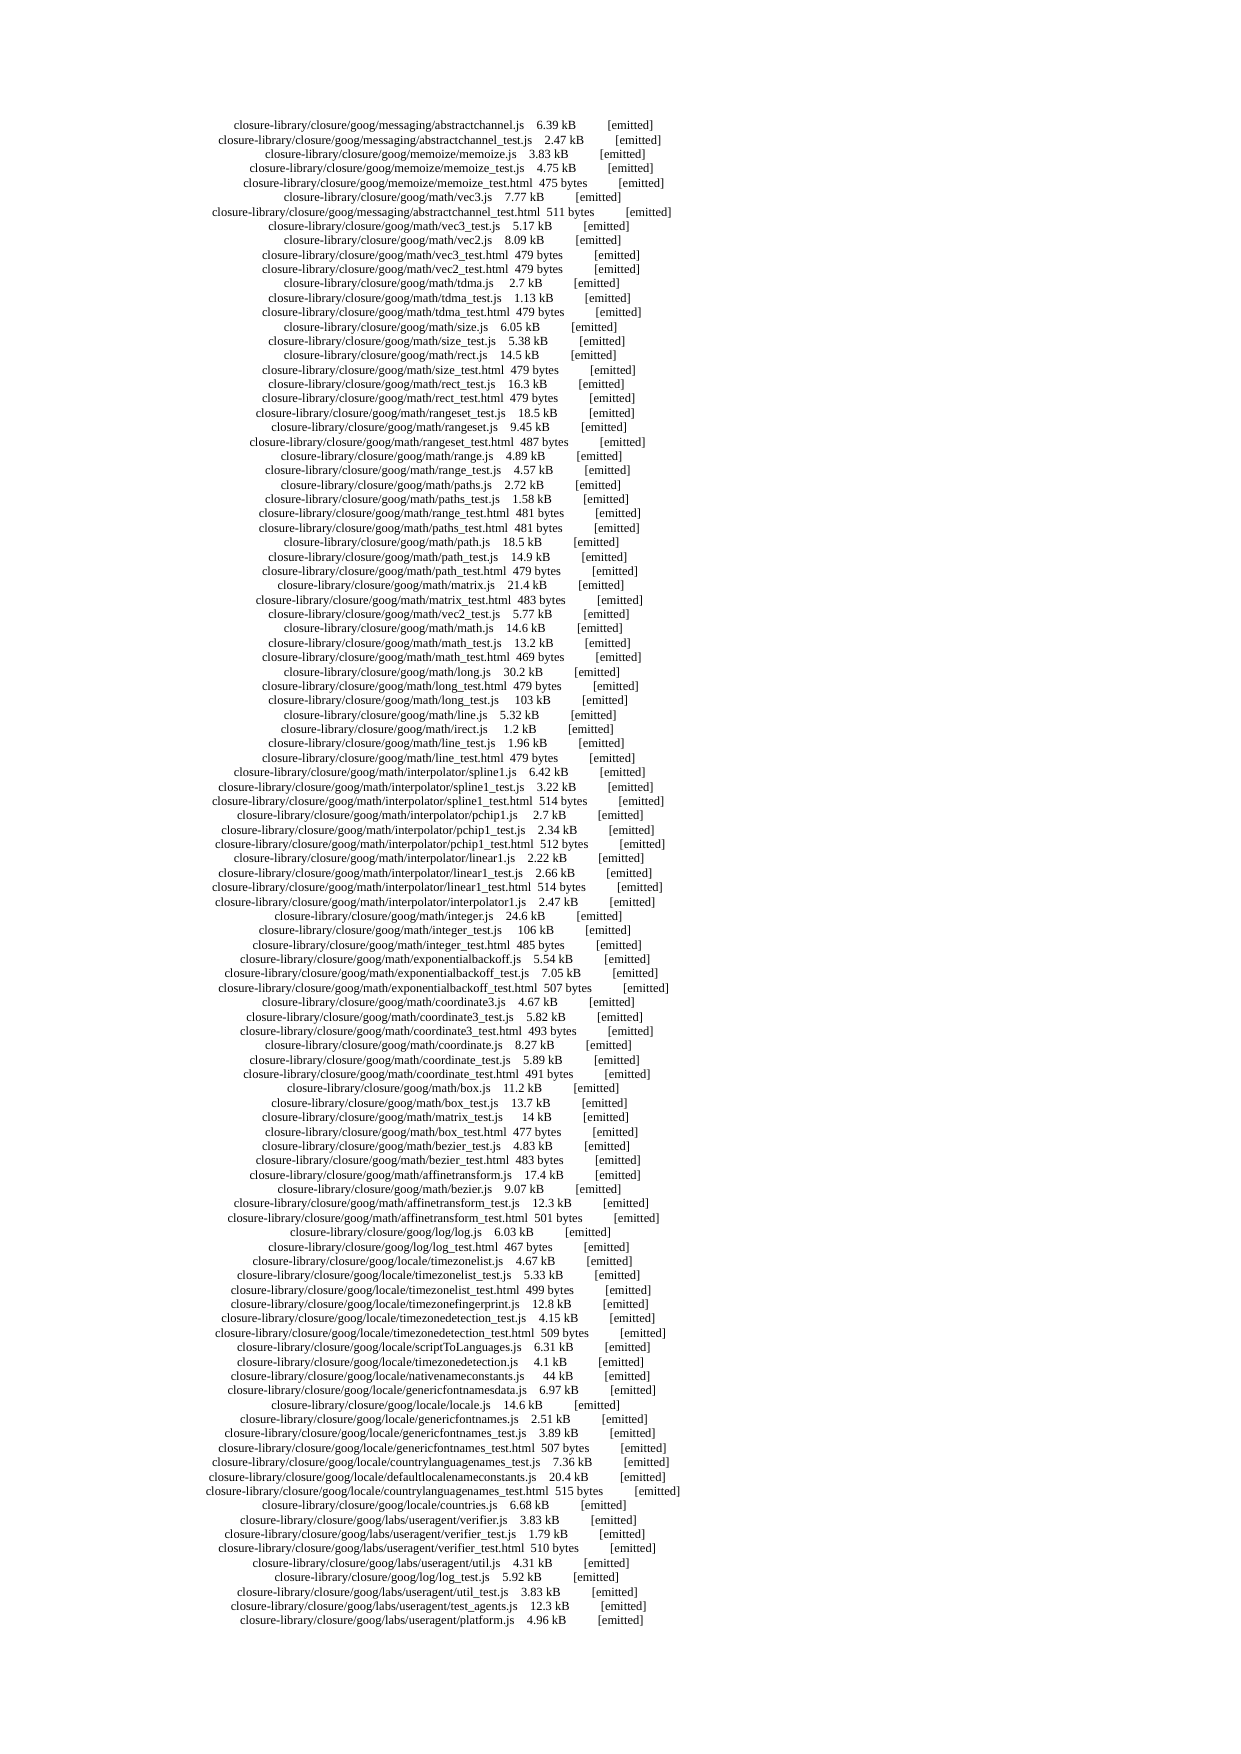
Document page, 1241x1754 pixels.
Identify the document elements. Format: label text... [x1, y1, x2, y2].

text closure-library/closure/goog/locale/countrylanguagenames_test.html 515 bytes [emitted] [118, 1484, 1122, 1498]
text closure-library/closure/goog/math/long.js 30.2 kB [emitted] [118, 664, 1122, 679]
text closure-library/closure/goog/locale/timezonelist.js 4.67 kB [emitted] [118, 1254, 1122, 1268]
text closure-library/closure/goog/locale/locale.js 14.6 kB [emitted] [118, 1397, 1122, 1412]
text closure-library/closure/goog/locale/countrylanguagenames_test.js 7.36 kB [emitted] [118, 1455, 1122, 1469]
text closure-library/closure/goog/math/integer_test.html 485 bytes [emitted] [118, 937, 1122, 952]
text closure-library/closure/goog/math/exponentialbackoff_test.html 507 bytes [emitted] [118, 981, 1122, 995]
text closure-library/closure/goog/math/interpolator/spline1.js 6.42 kB [emitted] [118, 765, 1122, 779]
text closure-library/closure/goog/math/irect.js 1.2 kB [emitted] [118, 722, 1122, 736]
text closure-library/closure/goog/math/interpolator/pchip1_test.html 512 bytes [emitted] [118, 837, 1122, 851]
text closure-library/closure/goog/math/coordinate3_test.html 493 bytes [emitted] [118, 1024, 1122, 1038]
text closure-library/closure/goog/math/paths.js 2.72 kB [emitted] [118, 477, 1122, 492]
text closure-library/closure/goog/memoize/memoize.js 3.83 kB [emitted] [118, 147, 1122, 161]
text closure-library/closure/goog/math/vec2.js 8.09 kB [emitted] [118, 233, 1122, 247]
text closure-library/closure/goog/math/line_test.js 1.96 kB [emitted] [118, 736, 1122, 751]
text closure-library/closure/goog/math/interpolator/spline1_test.html 514 bytes [emitted] [118, 794, 1122, 808]
text closure-library/closure/goog/labs/useragent/util.js 4.31 kB [emitted] [118, 1556, 1122, 1570]
text closure-library/closure/goog/math/rangeset_test.html 487 bytes [emitted] [118, 434, 1122, 449]
text closure-library/closure/goog/math/path_test.js 14.9 kB [emitted] [118, 549, 1122, 564]
text closure-library/closure/goog/locale/timezonelist_test.js 5.33 kB [emitted] [118, 1268, 1122, 1282]
text closure-library/closure/goog/math/interpolator/linear1.js 2.22 kB [emitted] [118, 851, 1122, 866]
text closure-library/closure/goog/locale/genericfontnames_test.html 507 bytes [emitted] [118, 1441, 1122, 1455]
text closure-library/closure/goog/math/tdma.js 2.7 kB [emitted] [118, 276, 1122, 291]
text closure-library/closure/goog/labs/useragent/verifier.js 3.83 kB [emitted] [118, 1512, 1122, 1527]
text closure-library/closure/goog/locale/timezonedetection.js 4.1 kB [emitted] [118, 1354, 1122, 1369]
text closure-library/closure/goog/math/exponentialbackoff.js 5.54 kB [emitted] [118, 952, 1122, 966]
text closure-library/closure/goog/labs/useragent/test_agents.js 12.3 kB [emitted] [118, 1599, 1122, 1613]
text closure-library/closure/goog/math/exponentialbackoff_test.js 7.05 kB [emitted] [118, 966, 1122, 981]
text closure-library/closure/goog/math/matrix_test.html 483 bytes [emitted] [118, 592, 1122, 607]
text closure-library/closure/goog/math/rect_test.js 16.3 kB [emitted] [118, 377, 1122, 391]
text closure-library/closure/goog/math/size_test.html 479 bytes [emitted] [118, 362, 1122, 377]
text closure-library/closure/goog/messaging/abstractchannel.js 6.39 kB [emitted] [118, 118, 1122, 132]
text closure-library/closure/goog/math/bezier_test.js 4.83 kB [emitted] [118, 1139, 1122, 1153]
text closure-library/closure/goog/math/vec3.js 7.77 kB [emitted] [118, 190, 1122, 204]
text closure-library/closure/goog/math/long_test.html 479 bytes [emitted] [118, 679, 1122, 693]
text closure-library/closure/goog/math/matrix_test.js 14 kB [emitted] [118, 1110, 1122, 1124]
text closure-library/closure/goog/labs/useragent/platform.js 4.96 kB [emitted] [118, 1613, 1122, 1627]
text closure-library/closure/goog/labs/useragent/util_test.js 3.83 kB [emitted] [118, 1584, 1122, 1599]
text closure-library/closure/goog/math/box_test.js 13.7 kB [emitted] [118, 1096, 1122, 1110]
text closure-library/closure/goog/math/affinetransform_test.html 501 bytes [emitted] [118, 1211, 1122, 1225]
text closure-library/closure/goog/math/interpolator/linear1_test.html 514 bytes [emitted] [118, 880, 1122, 894]
text closure-library/closure/goog/math/path.js 18.5 kB [emitted] [118, 535, 1122, 549]
text closure-library/closure/goog/log/log.js 6.03 kB [emitted] [118, 1225, 1122, 1239]
text closure-library/closure/goog/log/log_test.html 467 bytes [emitted] [118, 1239, 1122, 1254]
text closure-library/closure/goog/labs/useragent/verifier_test.js 1.79 kB [emitted] [118, 1527, 1122, 1541]
text closure-library/closure/goog/math/rect.js 14.5 kB [emitted] [118, 348, 1122, 362]
text closure-library/closure/goog/math/interpolator/linear1_test.js 2.66 kB [emitted] [118, 866, 1122, 880]
text closure-library/closure/goog/math/path_test.html 479 bytes [emitted] [118, 564, 1122, 578]
text closure-library/closure/goog/math/interpolator/pchip1_test.js 2.34 kB [emitted] [118, 822, 1122, 837]
text closure-library/closure/goog/locale/timezonelist_test.html 499 bytes [emitted] [118, 1282, 1122, 1297]
text closure-library/closure/goog/labs/useragent/verifier_test.html 510 bytes [emitted] [118, 1541, 1122, 1556]
text closure-library/closure/goog/math/coordinate3_test.js 5.82 kB [emitted] [118, 1009, 1122, 1024]
text closure-library/closure/goog/log/log_test.js 5.92 kB [emitted] [118, 1570, 1122, 1584]
text closure-library/closure/goog/math/box_test.html 477 bytes [emitted] [118, 1124, 1122, 1139]
text closure-library/closure/goog/math/affinetransform.js 17.4 kB [emitted] [118, 1167, 1122, 1182]
text closure-library/closure/goog/math/range.js 4.89 kB [emitted] [118, 449, 1122, 463]
text closure-library/closure/goog/math/size_test.js 5.38 kB [emitted] [118, 334, 1122, 348]
text closure-library/closure/goog/math/interpolator/interpolator1.js 2.47 kB [emitted] [118, 894, 1122, 909]
text closure-library/closure/goog/math/math_test.js 13.2 kB [emitted] [118, 636, 1122, 650]
text closure-library/closure/goog/locale/genericfontnamesdata.js 6.97 kB [emitted] [118, 1383, 1122, 1397]
text closure-library/closure/goog/math/vec3_test.html 479 bytes [emitted] [118, 247, 1122, 262]
text closure-library/closure/goog/math/matrix.js 21.4 kB [emitted] [118, 578, 1122, 592]
text closure-library/closure/goog/messaging/abstractchannel_test.html 511 bytes [emitted] [118, 204, 1122, 219]
text closure-library/closure/goog/math/paths_test.js 1.58 kB [emitted] [118, 492, 1122, 506]
text closure-library/closure/goog/math/coordinate3.js 4.67 kB [emitted] [118, 995, 1122, 1009]
text closure-library/closure/goog/math/vec2_test.html 479 bytes [emitted] [118, 262, 1122, 276]
text closure-library/closure/goog/locale/timezonefingerprint.js 12.8 kB [emitted] [118, 1297, 1122, 1311]
text closure-library/closure/goog/math/bezier.js 9.07 kB [emitted] [118, 1182, 1122, 1196]
text closure-library/closure/goog/math/affinetransform_test.js 12.3 kB [emitted] [118, 1196, 1122, 1211]
text closure-library/closure/goog/locale/scriptToLanguages.js 6.31 kB [emitted] [118, 1340, 1122, 1354]
text closure-library/closure/goog/locale/genericfontnames.js 2.51 kB [emitted] [118, 1412, 1122, 1426]
text closure-library/closure/goog/locale/genericfontnames_test.js 3.89 kB [emitted] [118, 1426, 1122, 1441]
text closure-library/closure/goog/math/math_test.html 469 bytes [emitted] [118, 650, 1122, 664]
text closure-library/closure/goog/locale/timezonedetection_test.html 509 bytes [emitted] [118, 1326, 1122, 1340]
text closure-library/closure/goog/math/size.js 6.05 kB [emitted] [118, 319, 1122, 334]
text closure-library/closure/goog/math/math.js 14.6 kB [emitted] [118, 621, 1122, 636]
text closure-library/closure/goog/math/range_test.js 4.57 kB [emitted] [118, 463, 1122, 477]
text closure-library/closure/goog/math/coordinate_test.html 491 bytes [emitted] [118, 1067, 1122, 1081]
text closure-library/closure/goog/memoize/memoize_test.js 4.75 kB [emitted] [118, 161, 1122, 176]
text closure-library/closure/goog/memoize/memoize_test.html 475 bytes [emitted] [118, 176, 1122, 190]
text closure-library/closure/goog/math/integer.js 24.6 kB [emitted] [118, 909, 1122, 923]
text closure-library/closure/goog/math/bezier_test.html 483 bytes [emitted] [118, 1153, 1122, 1167]
text closure-library/closure/goog/math/long_test.js 103 kB [emitted] [118, 693, 1122, 707]
text closure-library/closure/goog/math/vec3_test.js 5.17 kB [emitted] [118, 219, 1122, 233]
text closure-library/closure/goog/locale/nativenameconstants.js 44 kB [emitted] [118, 1369, 1122, 1383]
text closure-library/closure/goog/math/tdma_test.html 479 bytes [emitted] [118, 305, 1122, 319]
text closure-library/closure/goog/math/integer_test.js 106 kB [emitted] [118, 923, 1122, 937]
text closure-library/closure/goog/math/interpolator/spline1_test.js 3.22 kB [emitted] [118, 779, 1122, 794]
text closure-library/closure/goog/math/coordinate_test.js 5.89 kB [emitted] [118, 1052, 1122, 1067]
text closure-library/closure/goog/math/line.js 5.32 kB [emitted] [118, 707, 1122, 722]
text closure-library/closure/goog/math/rangeset_test.js 18.5 kB [emitted] [118, 406, 1122, 420]
text closure-library/closure/goog/locale/timezonedetection_test.js 4.15 kB [emitted] [118, 1311, 1122, 1326]
text closure-library/closure/goog/math/paths_test.html 481 bytes [emitted] [118, 521, 1122, 535]
text closure-library/closure/goog/math/rect_test.html 479 bytes [emitted] [118, 391, 1122, 406]
text closure-library/closure/goog/math/rangeset.js 9.45 kB [emitted] [118, 420, 1122, 434]
text closure-library/closure/goog/locale/defaultlocalenameconstants.js 20.4 kB [emitted] [118, 1469, 1122, 1484]
text closure-library/closure/goog/locale/countries.js 6.68 kB [emitted] [118, 1498, 1122, 1512]
text closure-library/closure/goog/math/vec2_test.js 5.77 kB [emitted] [118, 607, 1122, 621]
text closure-library/closure/goog/math/interpolator/pchip1.js 2.7 kB [emitted] [118, 808, 1122, 822]
text closure-library/closure/goog/math/tdma_test.js 1.13 kB [emitted] [118, 291, 1122, 305]
text closure-library/closure/goog/math/box.js 11.2 kB [emitted] [118, 1081, 1122, 1096]
text closure-library/closure/goog/math/range_test.html 481 bytes [emitted] [118, 506, 1122, 521]
text closure-library/closure/goog/messaging/abstractchannel_test.js 2.47 kB [emitted] [118, 132, 1122, 147]
text closure-library/closure/goog/math/coordinate.js 8.27 kB [emitted] [118, 1038, 1122, 1052]
text closure-library/closure/goog/math/line_test.html 479 bytes [emitted] [118, 751, 1122, 765]
